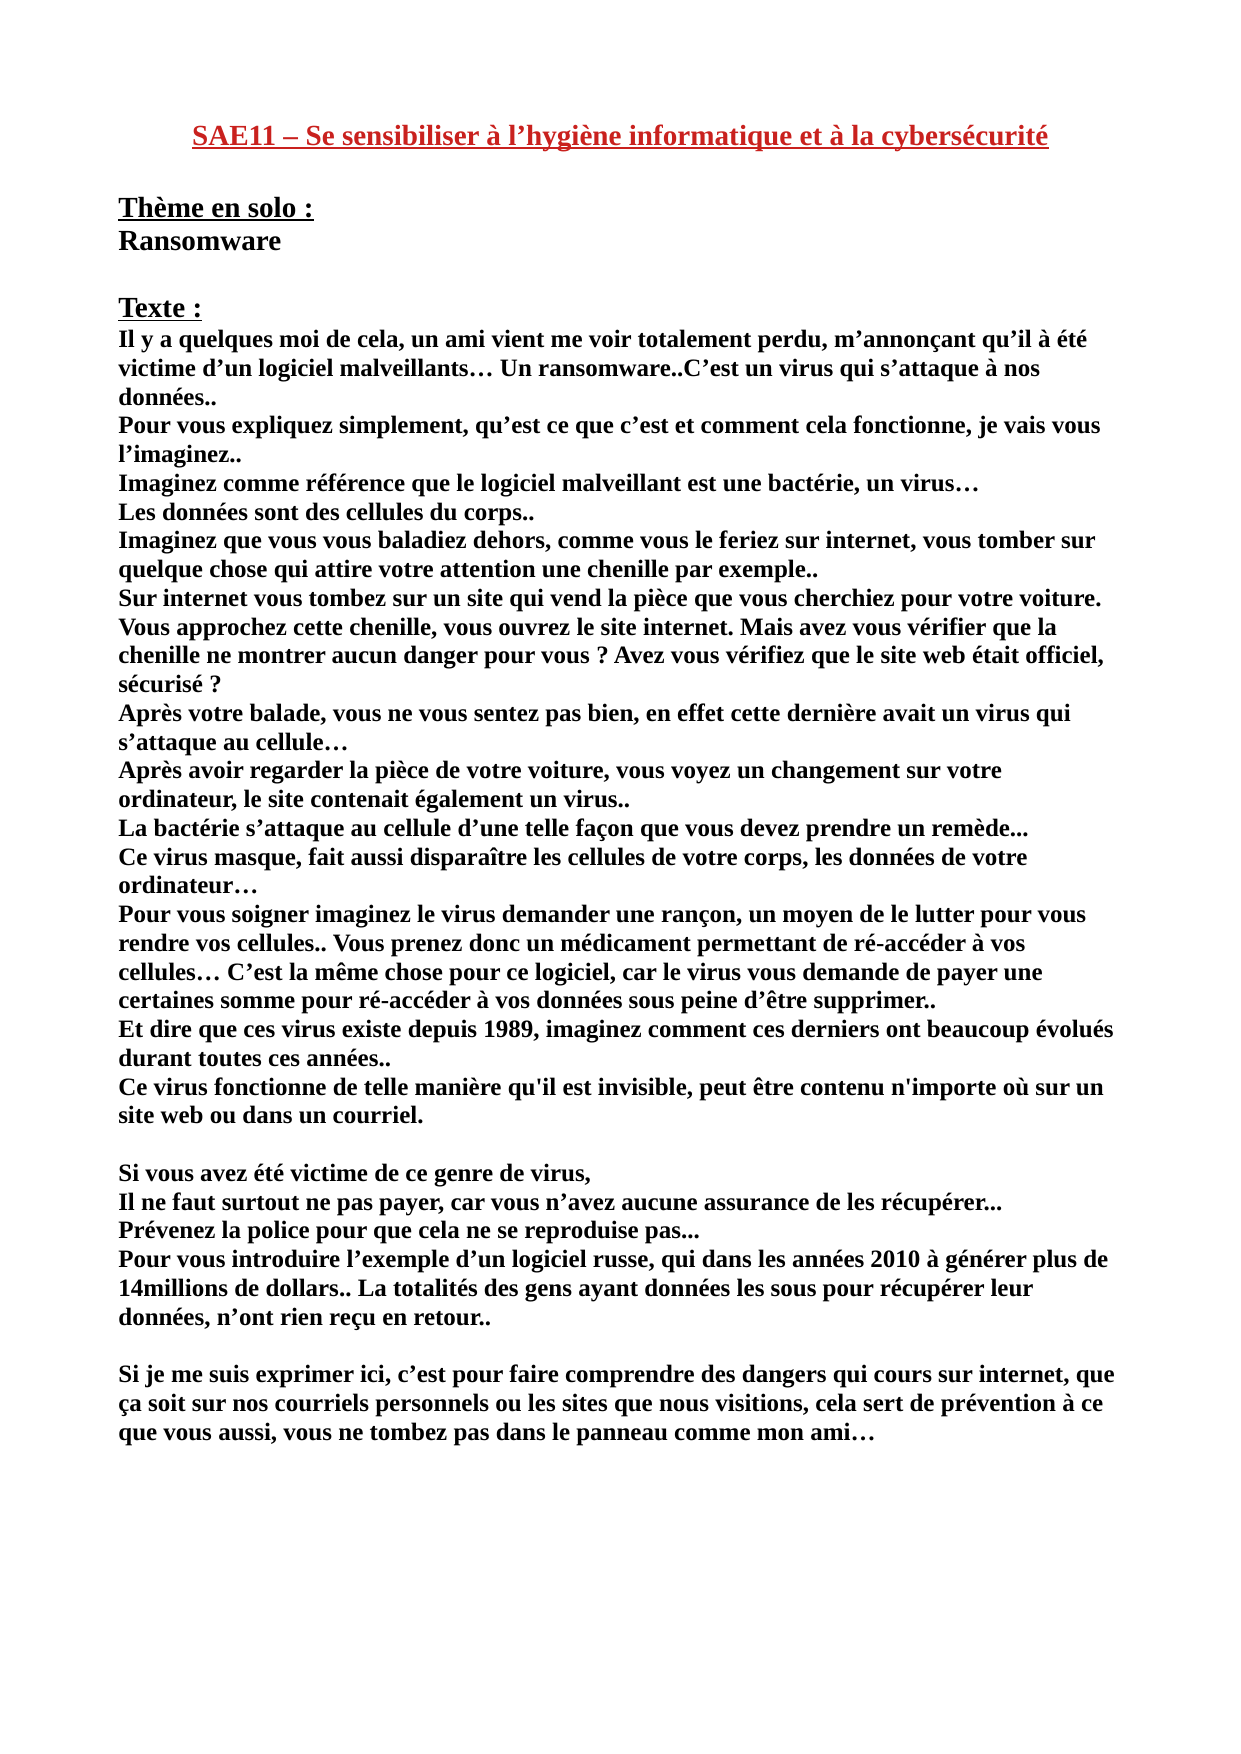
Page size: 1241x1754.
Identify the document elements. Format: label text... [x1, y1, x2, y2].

text Thème en solo : [118, 190, 1122, 223]
text Pour vous soigner imaginez le virus demander une rançon, un moyen de le lutter pour vous rendre vos cellules.. Vous prenez donc un médicament permettant de ré-accéder à vos cellules… C’est la même chose pour ce logiciel, car le virus vous demande de payer une certaines somme pour ré-accéder à vos données sous peine d’être supprimer.. [118, 899, 1122, 1014]
text Imaginez comme référence que le logiciel malveillant est une bactérie, un virus… [118, 468, 1122, 497]
text Prévenez la police pour que cela ne se reproduise pas... [118, 1215, 1122, 1244]
text Pour vous introduire l’exemple d’un logiciel russe, qui dans les années 2010 à générer plus de 14millions de dollars.. La totalités des gens ayant données les sous pour récupérer leur données, n’ont rien reçu en retour.. [118, 1244, 1122, 1330]
text Texte : [118, 291, 1122, 324]
text SAE11 – Se sensibiliser à l’hygiène informatique et à la cybersécurité [118, 118, 1122, 152]
text Imaginez que vous vous baladiez dehors, comme vous le feriez sur internet, vous tomber sur quelque chose qui attire votre attention une chenille par exemple.. [118, 525, 1122, 583]
text Si je me suis exprimer ici, c’est pour faire comprendre des dangers qui cours sur internet, que ça soit sur nos courriels personnels ou les sites que nous visitions, cela sert de prévention à ce que vous aussi, vous ne tombez pas dans le panneau comme mon ami… [118, 1359, 1122, 1445]
text Ransomware [118, 223, 1122, 257]
text Si vous avez été victime de ce genre de virus, [118, 1158, 1122, 1187]
text Les données sont des cellules du corps.. [118, 497, 1122, 525]
text Il y a quelques moi de cela, un ami vient me voir totalement perdu, m’annonçant qu’il à été victime d’un logiciel malveillants… Un ransomware..C’est un virus qui s’attaque à nos données.. [118, 324, 1122, 410]
text Il ne faut surtout ne pas payer, car vous n’avez aucune assurance de les récupérer... [118, 1187, 1122, 1215]
text Après votre balade, vous ne vous sentez pas bien, en effet cette dernière avait un virus qui s’attaque au cellule… [118, 698, 1122, 755]
text La bactérie s’attaque au cellule d’une telle façon que vous devez prendre un remède... [118, 813, 1122, 842]
text Ce virus masque, fait aussi disparaître les cellules de votre corps, les données de votre ordinateur… [118, 842, 1122, 899]
text Sur internet vous tombez sur un site qui vend la pièce que vous cherchiez pour votre voiture. [118, 583, 1122, 612]
text Vous approchez cette chenille, vous ouvrez le site internet. Mais avez vous vérifier que la chenille ne montrer aucun danger pour vous ? Avez vous vérifiez que le site web était officiel, sécurisé ? [118, 612, 1122, 698]
text Après avoir regarder la pièce de votre voiture, vous voyez un changement sur votre ordinateur, le site contenait également un virus.. [118, 755, 1122, 813]
text Pour vous expliquez simplement, qu’est ce que c’est et comment cela fonctionne, je vais vous l’imaginez.. [118, 410, 1122, 468]
text Ce virus fonctionne de telle manière qu'il est invisible, peut être contenu n'importe où sur un site web ou dans un courriel. [118, 1072, 1122, 1129]
text Et dire que ces virus existe depuis 1989, imaginez comment ces derniers ont beaucoup évolués durant toutes ces années.. [118, 1014, 1122, 1072]
